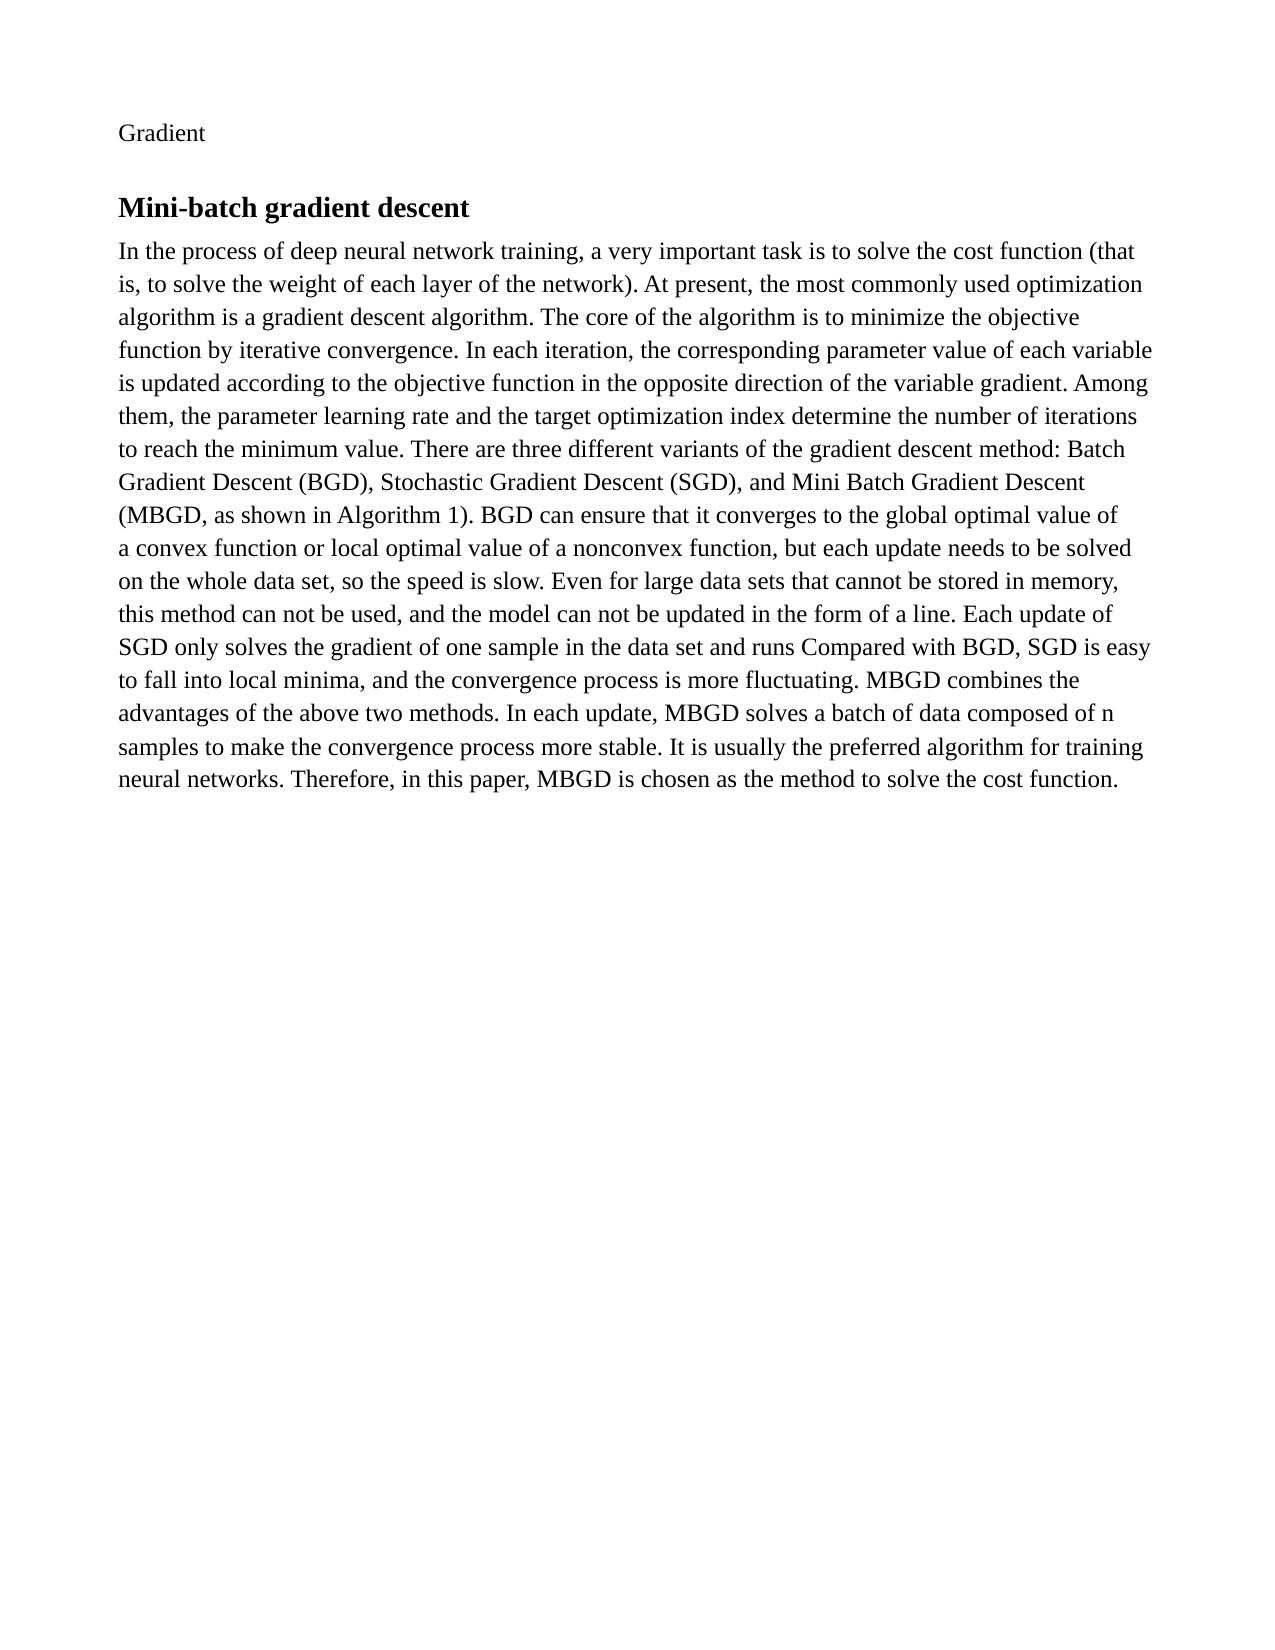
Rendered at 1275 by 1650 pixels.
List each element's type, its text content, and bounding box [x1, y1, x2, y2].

subtitle Mini-batch gradient descent [118, 190, 1157, 224]
text In the process of deep neural network training, a very important task is to solve the cost function (that is, to solve the weight of each layer of the network). At present, the most commonly used optimization algorithm is a gradient descent algorithm. The core of the algorithm is to minimize the objective function by iterative convergence. In each iteration, the corresponding parameter value of each variable is updated according to the objective function in the opposite direction of the variable gradient. Among them, the parameter learning rate and the target optimization index determine the number of iterations to reach the minimum value. There are three different variants of the gradient descent method: Batch Gradient Descent (BGD), Stochastic Gradient Descent (SGD), and Mini Batch Gradient Descent (MBGD, as shown in Algorithm 1). BGD can ensure that it converges to the global optimal value of a convex function or local optimal value of a nonconvex function, but each update needs to be solved on the whole data set, so the speed is slow. Even for large data sets that cannot be stored in memory, this method can not be used, and the model can not be updated in the form of a line. Each update of SGD only solves the gradient of one sample in the data set and runs Compared with BGD, SGD is easy to fall into local minima, and the convergence process is more fluctuating. MBGD combines the advantages of the above two methods. In each update, MBGD solves a batch of data composed of n samples to make the convergence process more stable. It is usually the preferred algorithm for training neural networks. Therefore, in this paper, MBGD is chosen as the method to solve the cost function. [118, 236, 1157, 793]
text Gradient [118, 118, 1157, 147]
